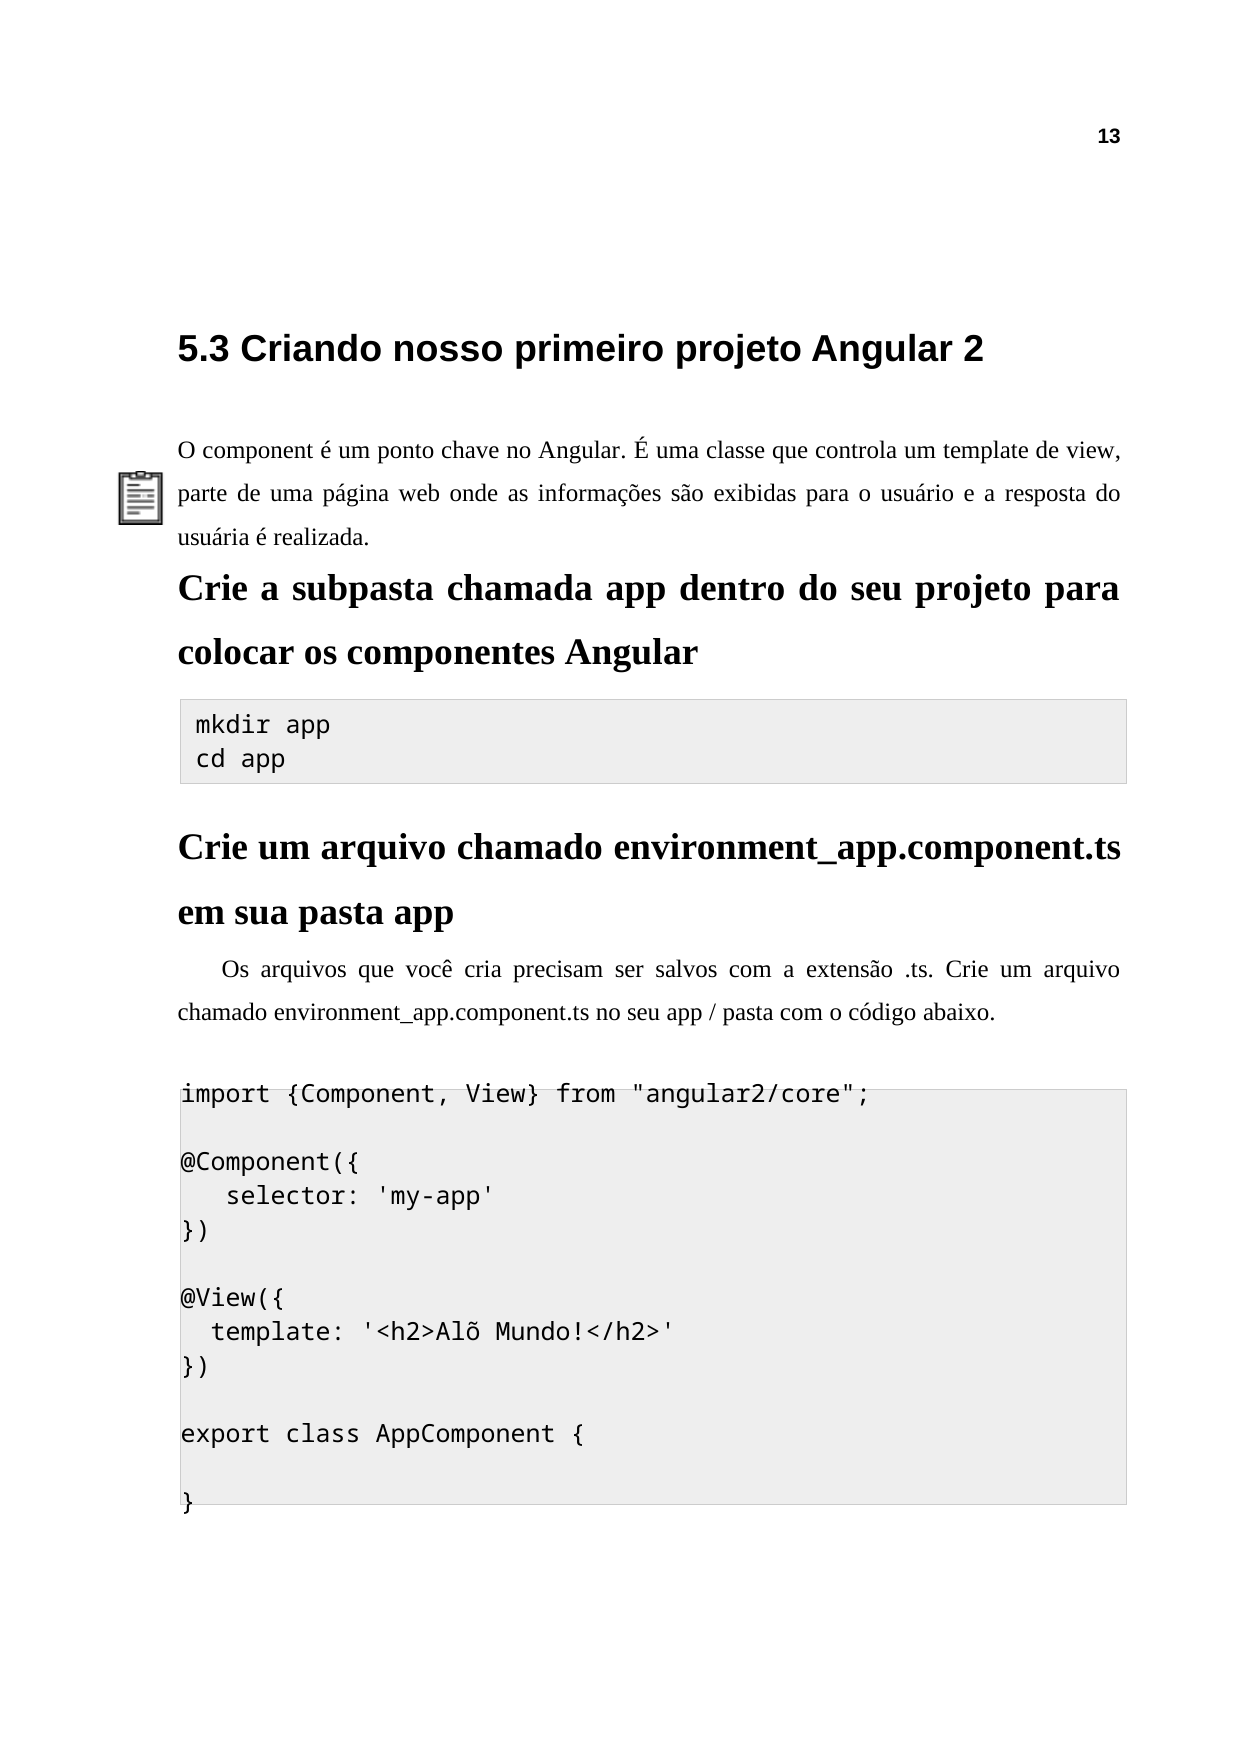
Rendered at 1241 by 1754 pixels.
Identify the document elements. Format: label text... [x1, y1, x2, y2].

subtitle Criando nosso primeiro projeto Angular 2 [177, 327, 1122, 370]
picture [114, 471, 168, 525]
text Crie um arquivo chamado environment_app.component.ts em sua pasta app [177, 825, 1122, 932]
text Crie a subpasta chamada app dentro do seu projeto para colocar os componentes Angular [177, 565, 1122, 673]
text Os arquivos que você cria precisam ser salvos com a extensão .ts. Crie um arquivo chamado environment_app.component.ts no seu app / pasta com o código abaixo. [177, 953, 1122, 1026]
text O component é um ponto chave no Angular. É uma classe que controla um template de view, parte de uma página web onde as informações são exibidas para o usuário e a resposta do usuária é realizada. [177, 391, 1122, 551]
